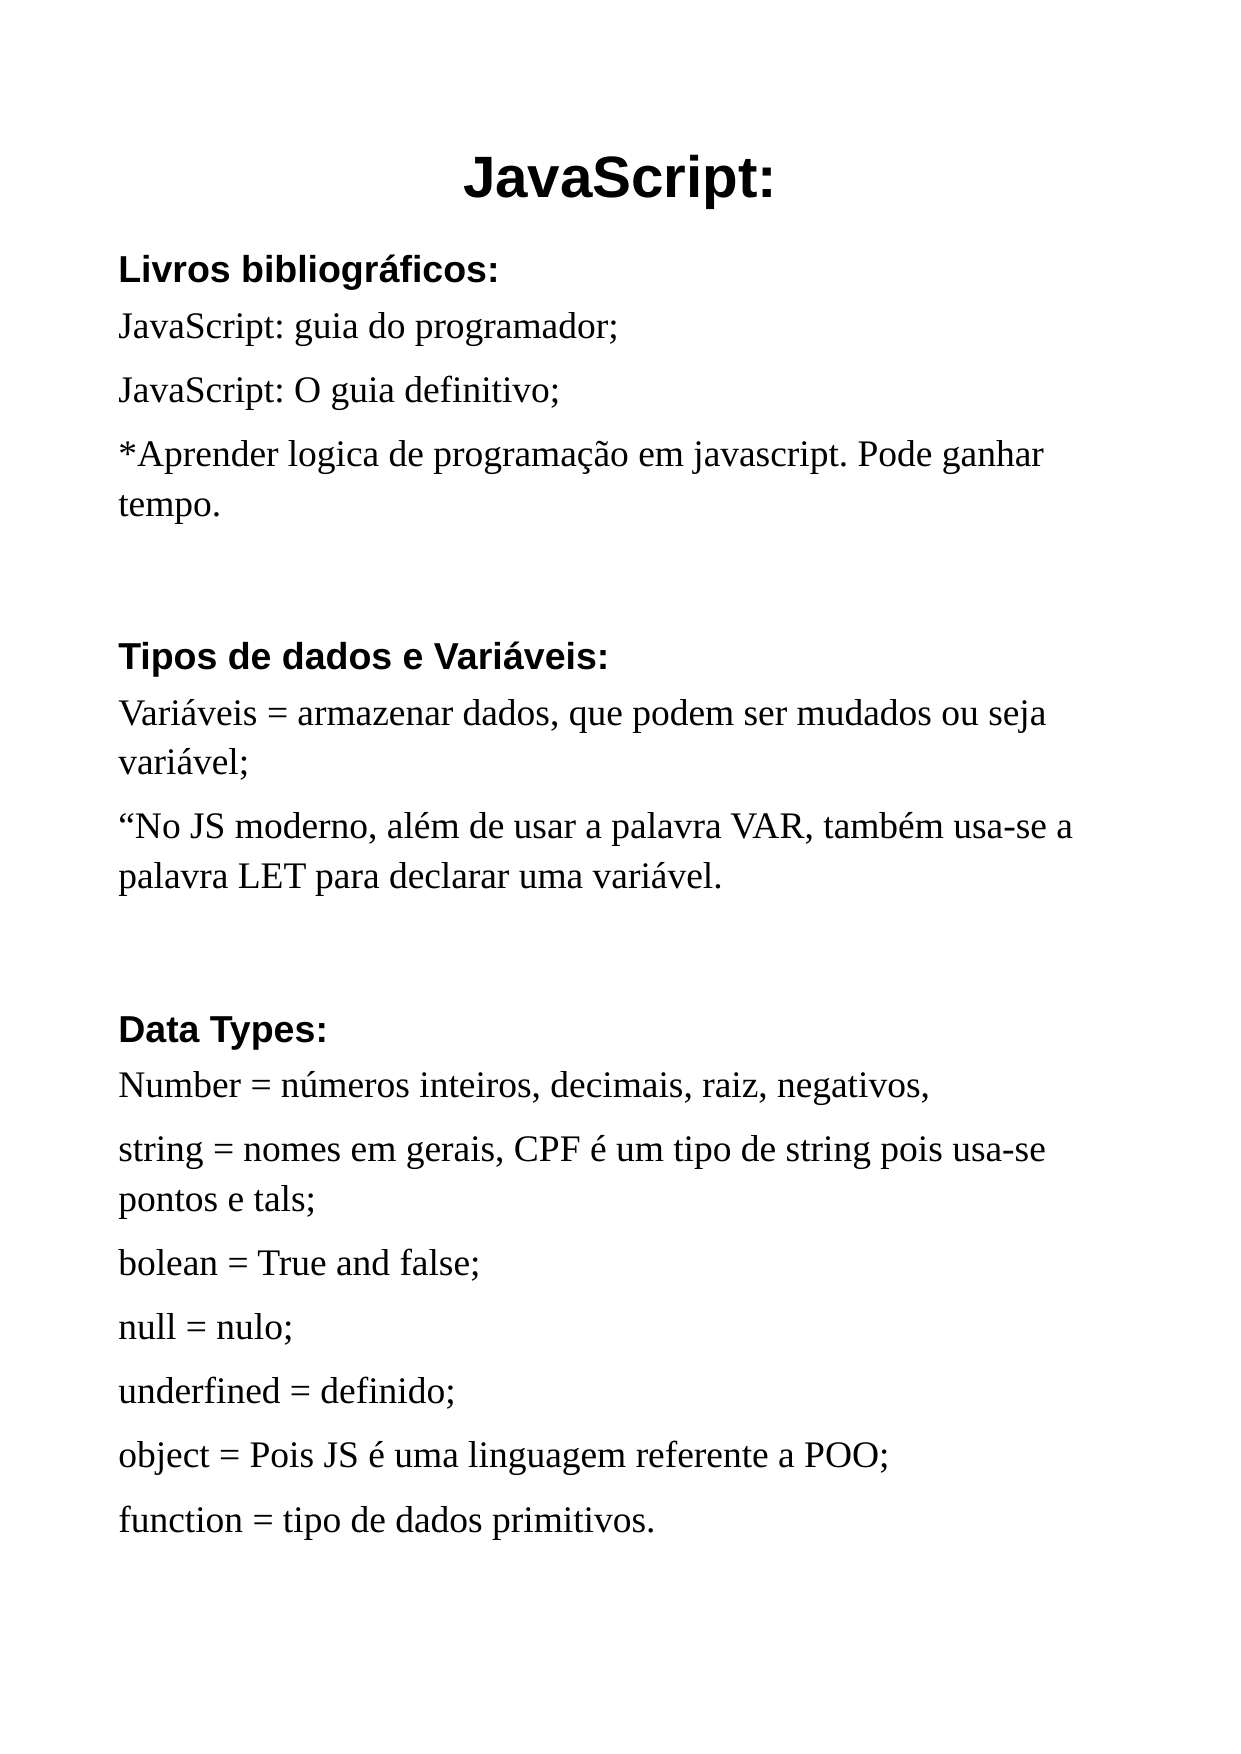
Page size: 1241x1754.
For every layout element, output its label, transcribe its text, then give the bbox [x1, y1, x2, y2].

subtitle Livros bibliográficos: [118, 248, 1122, 291]
text null = nulo; [118, 1304, 1122, 1348]
text underfined = definido; [118, 1369, 1122, 1412]
subtitle Tipos de dados e Variáveis: [118, 634, 1122, 678]
text JavaScript: guia do programador; [118, 303, 1122, 346]
text bolean = True and false; [118, 1240, 1122, 1283]
title JavaScript: [118, 143, 1122, 210]
text function = tipo de dados primitivos. [118, 1497, 1122, 1540]
subtitle Data Types: [118, 1007, 1122, 1050]
text object = Pois JS é uma linguagem referente a POO; [118, 1433, 1122, 1476]
text Variáveis = armazenar dados, que podem ser mudados ou seja variável; [118, 690, 1122, 783]
text string = nomes em gerais, CPF é um tipo de string pois usa-se pontos e tals; [118, 1127, 1122, 1219]
text “No JS moderno, além de usar a palavra VAR, também usa-se a palavra LET para declarar uma variável. [118, 804, 1122, 897]
text *Aprender logica de programação em javascript. Pode ganhar tempo. [118, 432, 1122, 524]
text Number = números inteiros, decimais, raiz, negativos, [118, 1062, 1122, 1106]
text JavaScript: O guia definitivo; [118, 367, 1122, 411]
